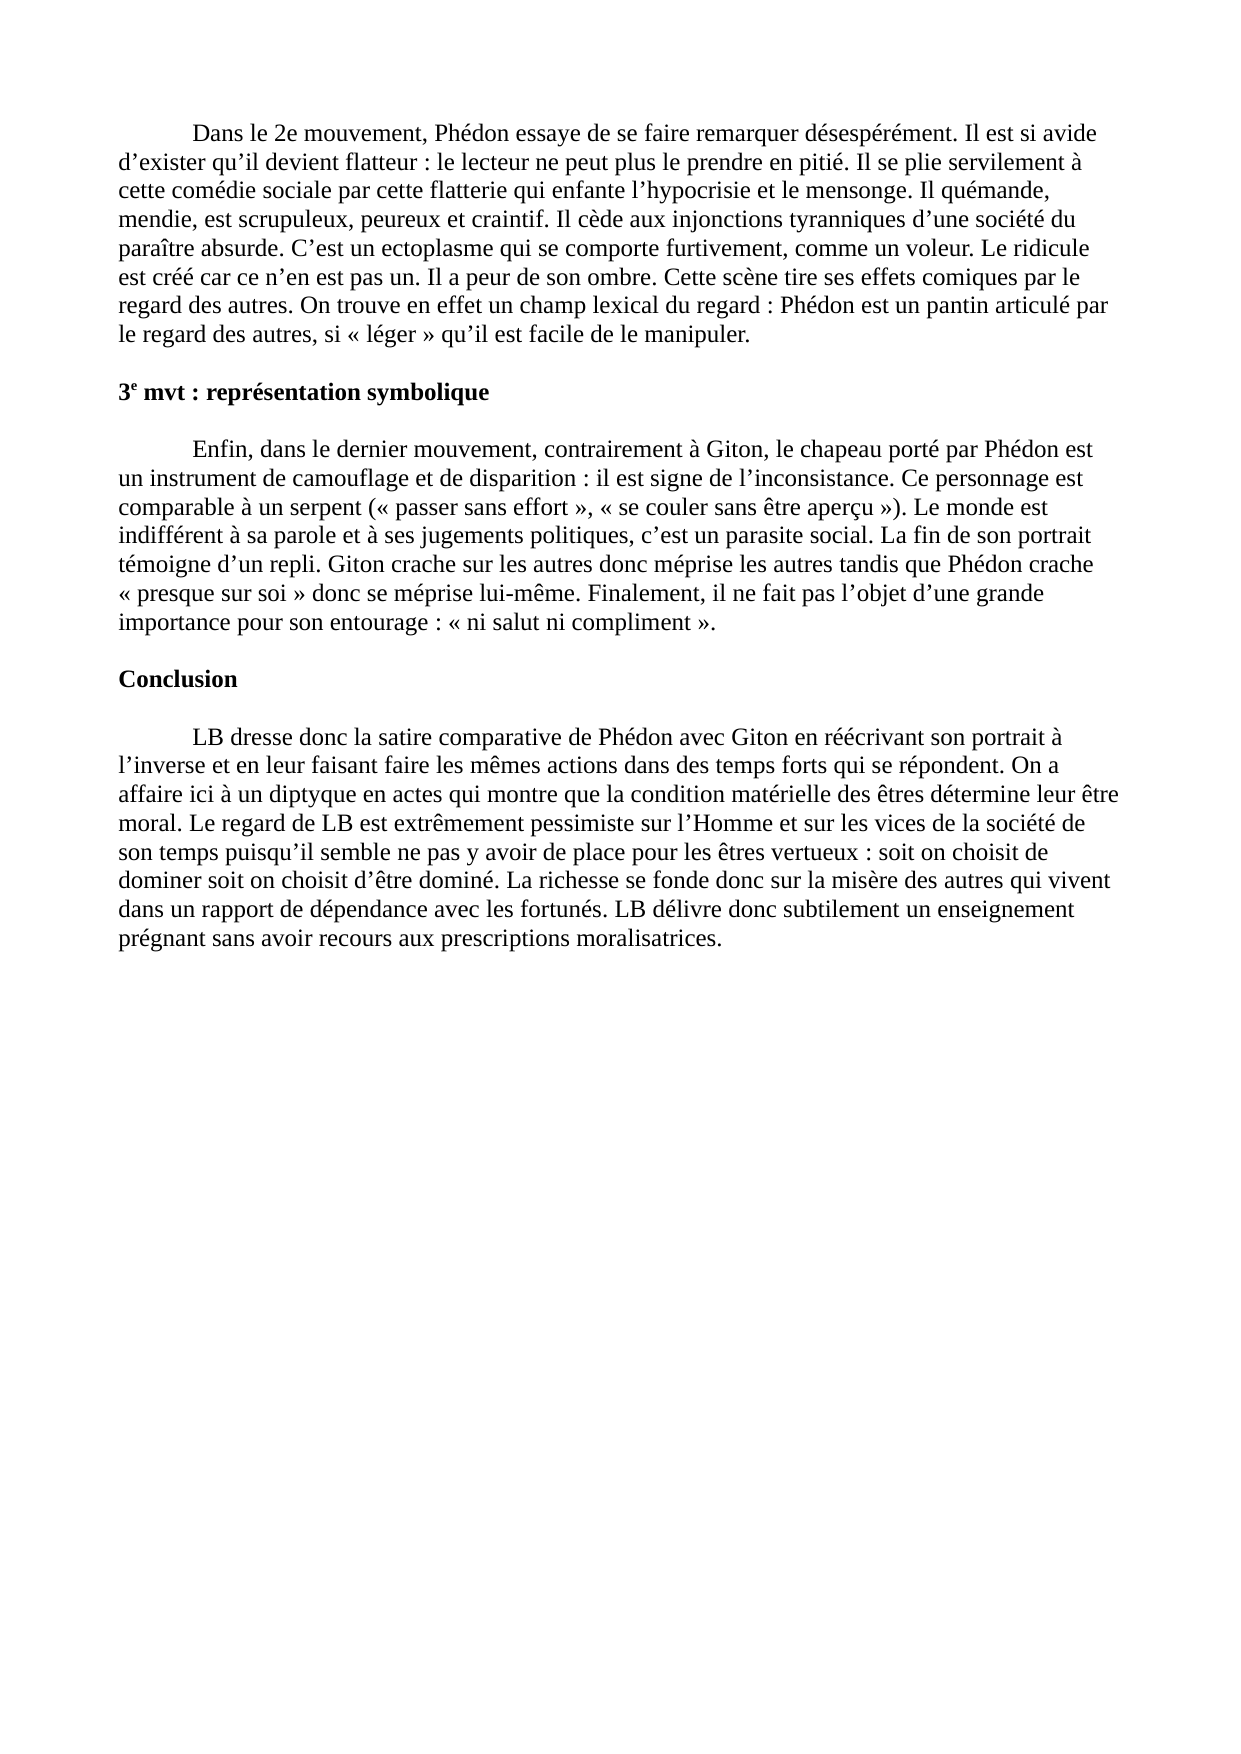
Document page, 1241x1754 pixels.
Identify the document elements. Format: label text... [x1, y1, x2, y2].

text Conclusion [118, 664, 1122, 693]
text 3e mvt : représentation symbolique [118, 377, 1122, 406]
text Dans le 2e mouvement, Phédon essaye de se faire remarquer désespérément. Il est si avide d’exister qu’il devient flatteur : le lecteur ne peut plus le prendre en pitié. Il se plie servilement à cette comédie sociale par cette flatterie qui enfante l’hypocrisie et le mensonge. Il quémande, mendie, est scrupuleux, peureux et craintif. Il cède aux injonctions tyranniques d’une société du paraître absurde. C’est un ectoplasme qui se comporte furtivement, comme un voleur. Le ridicule est créé car ce n’en est pas un. Il a peur de son ombre. Cette scène tire ses effets comiques par le regard des autres. On trouve en effet un champ lexical du regard : Phédon est un pantin articulé par le regard des autres, si « léger » qu’il est facile de le manipuler. [118, 118, 1122, 348]
text LB dresse donc la satire comparative de Phédon avec Giton en réécrivant son portrait à l’inverse et en leur faisant faire les mêmes actions dans des temps forts qui se répondent. On a affaire ici à un diptyque en actes qui montre que la condition matérielle des êtres détermine leur être moral. Le regard de LB est extrêmement pessimiste sur l’Homme et sur les vices de la société de son temps puisqu’il semble ne pas y avoir de place pour les êtres vertueux : soit on choisit de dominer soit on choisit d’être dominé. La richesse se fonde donc sur la misère des autres qui vivent dans un rapport de dépendance avec les fortunés. LB délivre donc subtilement un enseignement prégnant sans avoir recours aux prescriptions moralisatrices. [118, 722, 1122, 952]
text Enfin, dans le dernier mouvement, contrairement à Giton, le chapeau porté par Phédon est un instrument de camouflage et de disparition : il est signe de l’inconsistance. Ce personnage est comparable à un serpent (« passer sans effort », « se couler sans être aperçu »). Le monde est indifférent à sa parole et à ses jugements politiques, c’est un parasite social. La fin de son portrait témoigne d’un repli. Giton crache sur les autres donc méprise les autres tandis que Phédon crache « presque sur soi » donc se méprise lui-même. Finalement, il ne fait pas l’objet d’une grande importance pour son entourage : « ni salut ni compliment ». [118, 434, 1122, 636]
